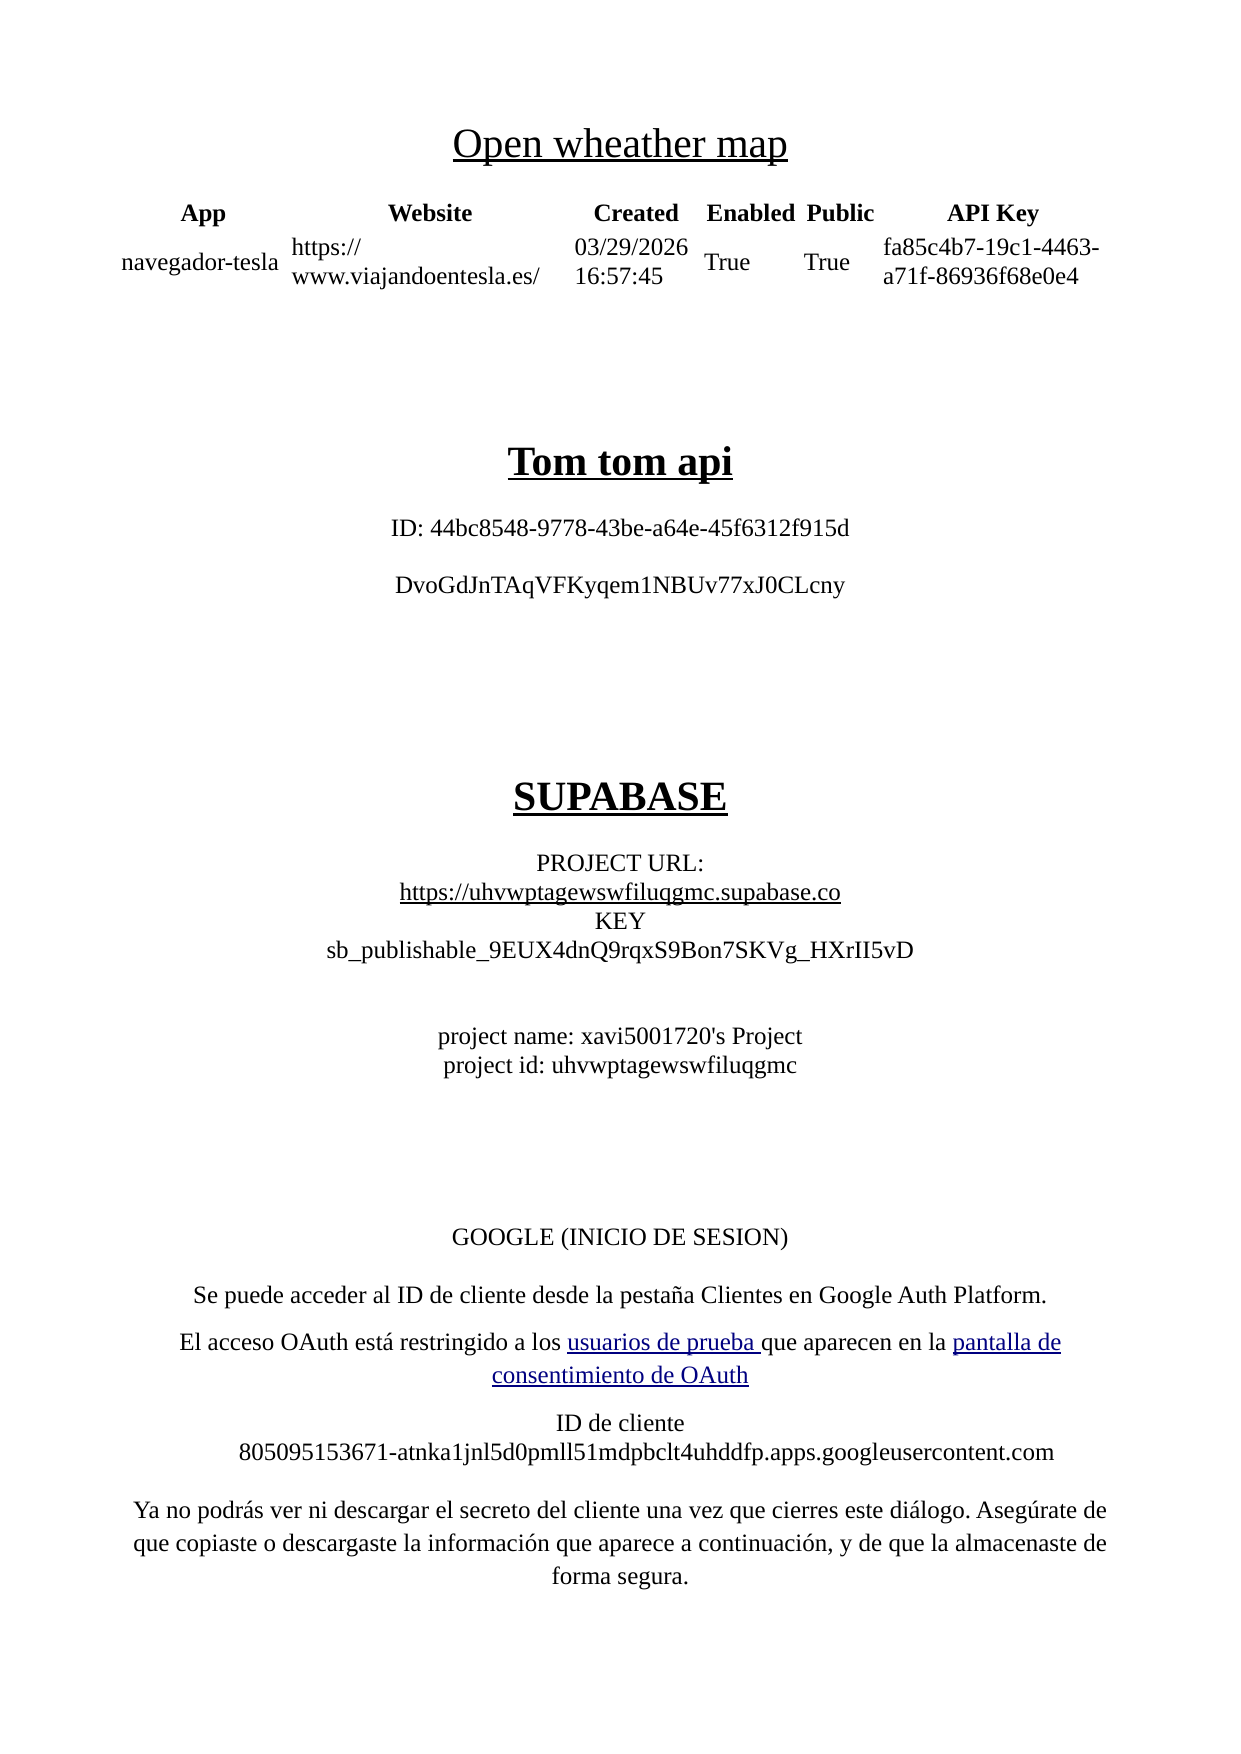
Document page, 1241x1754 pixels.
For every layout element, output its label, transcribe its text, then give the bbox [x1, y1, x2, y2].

table_cell True [801, 229, 880, 293]
table_header Website [289, 195, 571, 229]
table_header App [118, 195, 288, 229]
text ID: 44bc8548-9778-43be-a64e-45f6312f915d [118, 513, 1122, 542]
table_cell True [701, 229, 801, 293]
table_header Public [801, 195, 880, 229]
subtitle ID de cliente [118, 1408, 1122, 1437]
text KEY [118, 906, 1122, 935]
text sb_publishable_9EUX4dnQ9rqxS9Bon7SKVg_HXrII5vD [118, 935, 1122, 963]
table_cell navegador-tesla [118, 229, 288, 293]
table_header Enabled [701, 195, 801, 229]
table_header [1106, 195, 1122, 229]
text El acceso OAuth está restringido a los usuarios de prueba que aparecen en la pantalla de consentimiento de OAuth [118, 1327, 1122, 1389]
text project name: xavi5001720's Project [118, 1021, 1122, 1050]
text Tom tom api [118, 436, 1122, 484]
text SUPABASE [118, 772, 1122, 820]
text project id: uhvwptagewswfiluqgmc [118, 1050, 1122, 1078]
table_header Created [571, 195, 701, 229]
text GOOGLE (INICIO DE SESION) [118, 1222, 1122, 1251]
table_cell fa85c4b7-19c1-4463-a71f-86936f68e0e4 [880, 229, 1106, 293]
text Open wheather map [118, 118, 1122, 166]
table_cell 03/29/2026 16:57:45 [571, 229, 701, 293]
text https://uhvwptagewswfiluqgmc.supabase.co [118, 877, 1122, 906]
text Ya no podrás ver ni descargar el secreto del cliente una vez que cierres este diálogo. Asegúrate de que copiaste o descargaste la información que aparece a continuación, y de que la almacenaste de forma segura. [118, 1495, 1122, 1590]
table_cell [1106, 229, 1122, 293]
list 805095153671-atnka1jnl5d0pmll51mdpbclt4uhddfp.apps.googleusercontent.com [177, 1437, 1122, 1466]
table_cell https://www.viajandoentesla.es/ [289, 229, 571, 293]
table_header API Key [880, 195, 1106, 229]
text Se puede acceder al ID de cliente desde la pestaña Clientes en Google Auth Platform. [118, 1280, 1122, 1308]
text DvoGdJnTAqVFKyqem1NBUv77xJ0CLcny [118, 571, 1122, 599]
text PROJECT URL: [118, 848, 1122, 877]
